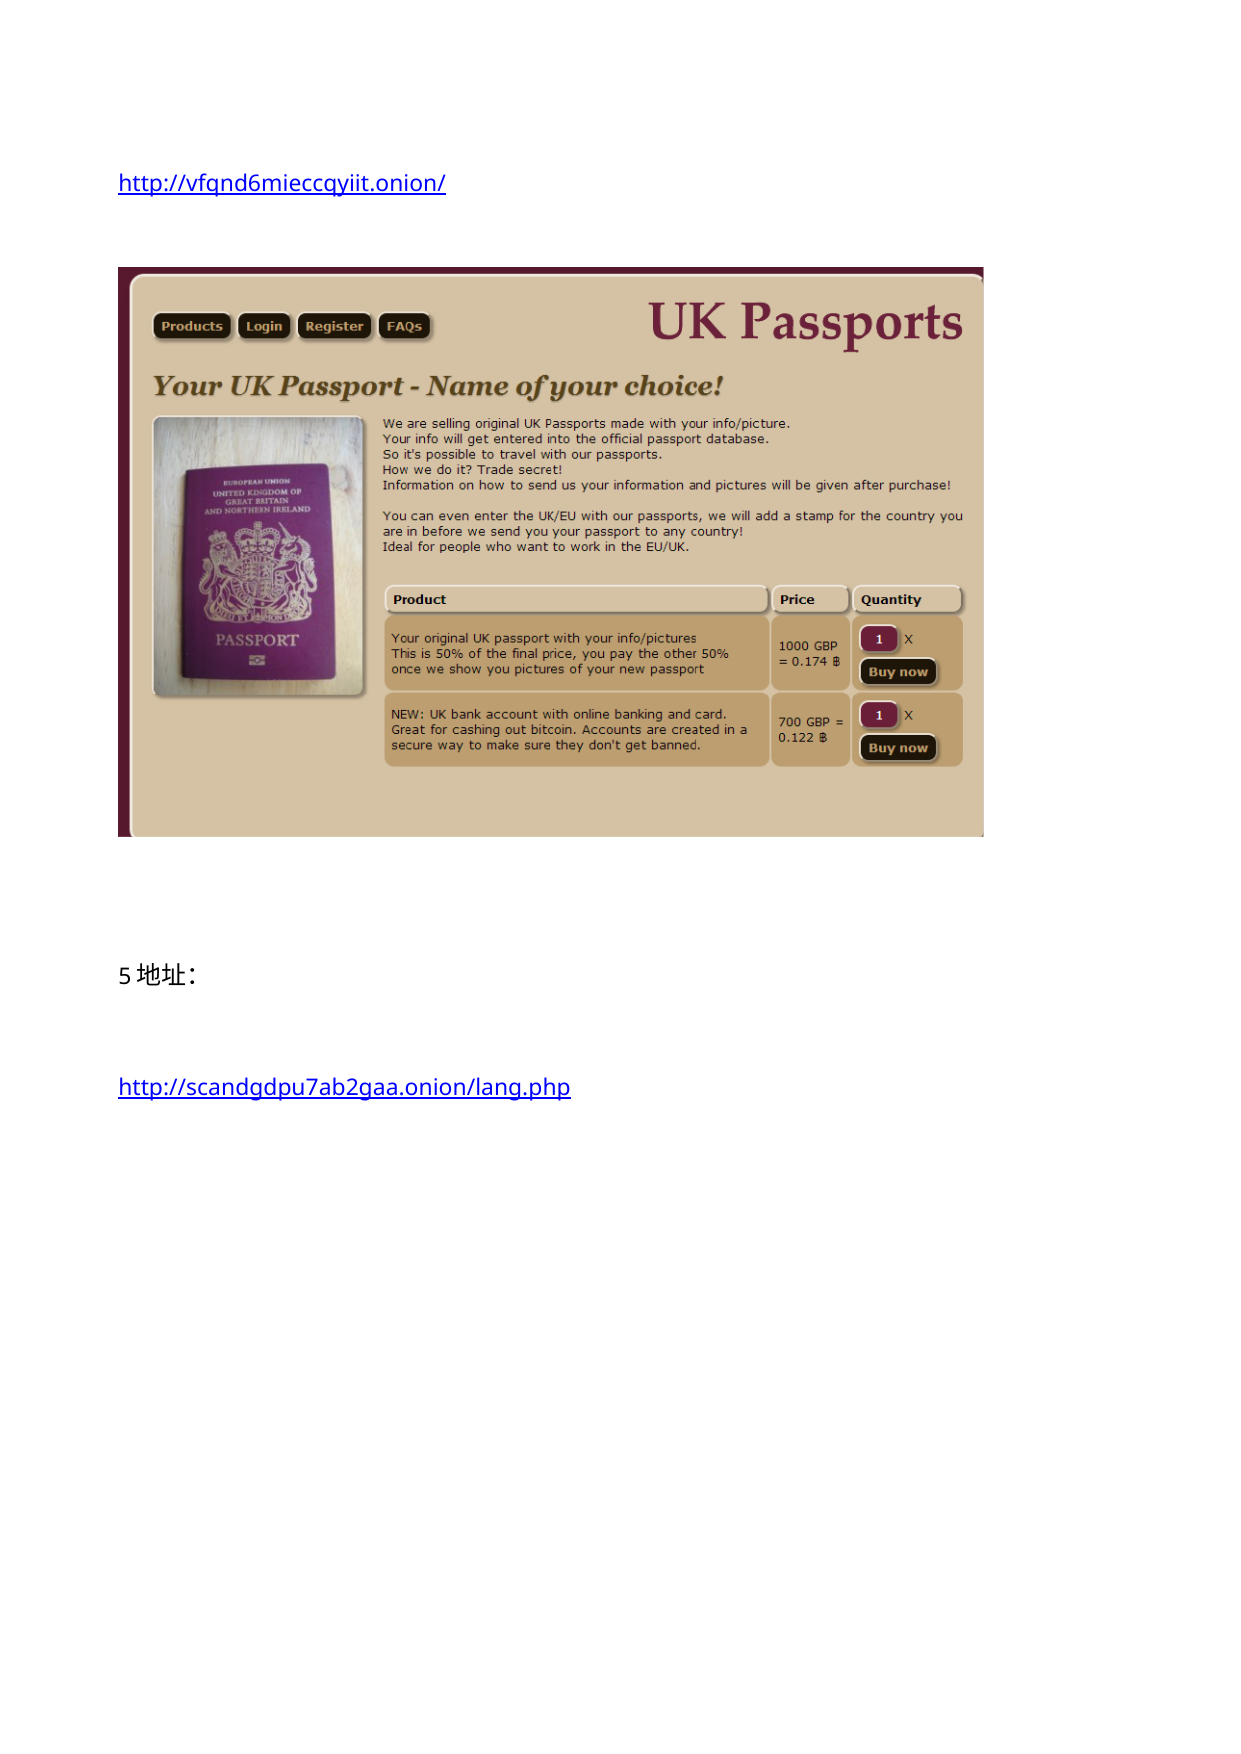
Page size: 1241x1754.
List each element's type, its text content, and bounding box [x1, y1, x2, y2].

text http://scandgdpu7ab2gaa.onion/lang.php [118, 1071, 1122, 1102]
text 5地址： [118, 955, 1122, 991]
text http://vfqnd6mieccqyiit.onion/ [118, 167, 1122, 198]
